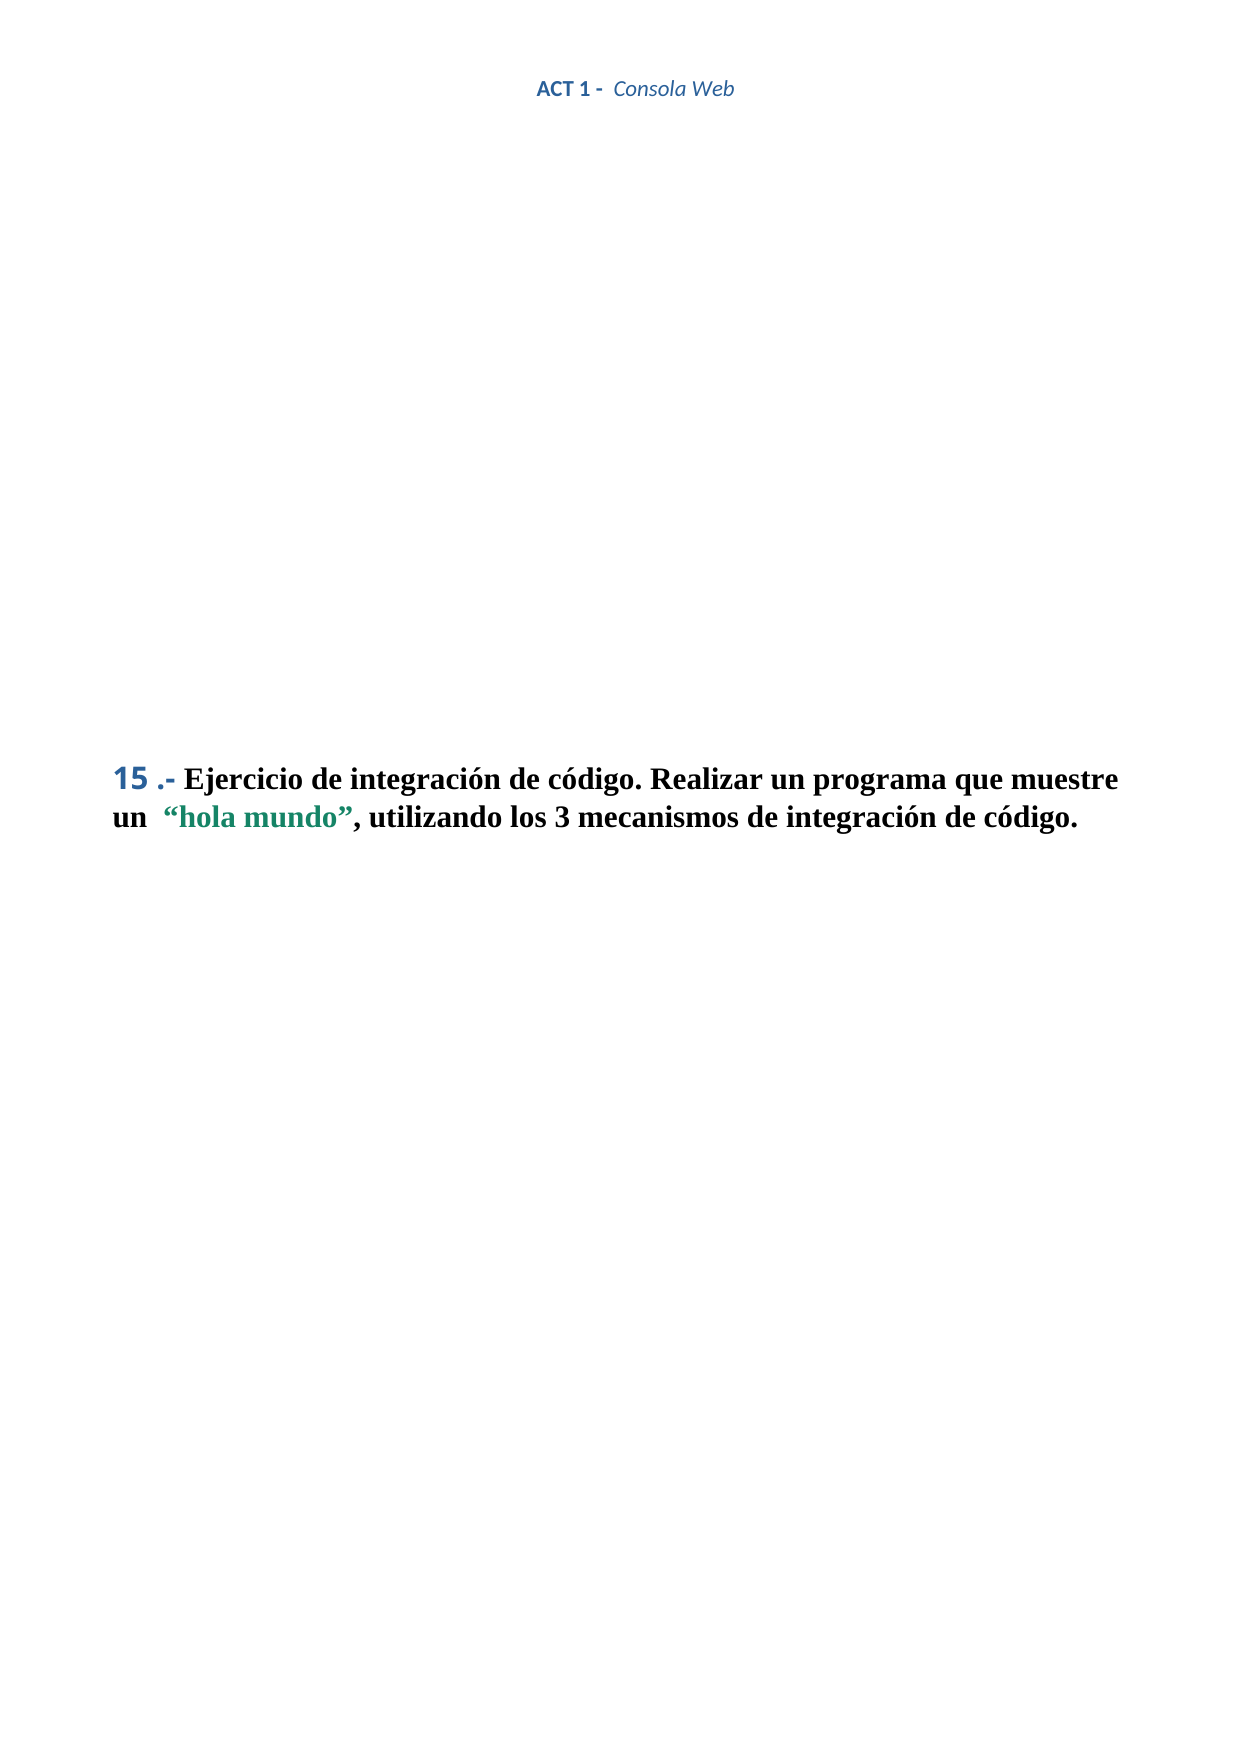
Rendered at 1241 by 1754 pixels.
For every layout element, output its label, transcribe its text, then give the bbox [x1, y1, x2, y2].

text 15 .- Ejercicio de integración de código. Realizar un programa que muestre un “hola mundo”, utilizando los 3 mecanismos de integración de código. [112, 756, 1128, 835]
